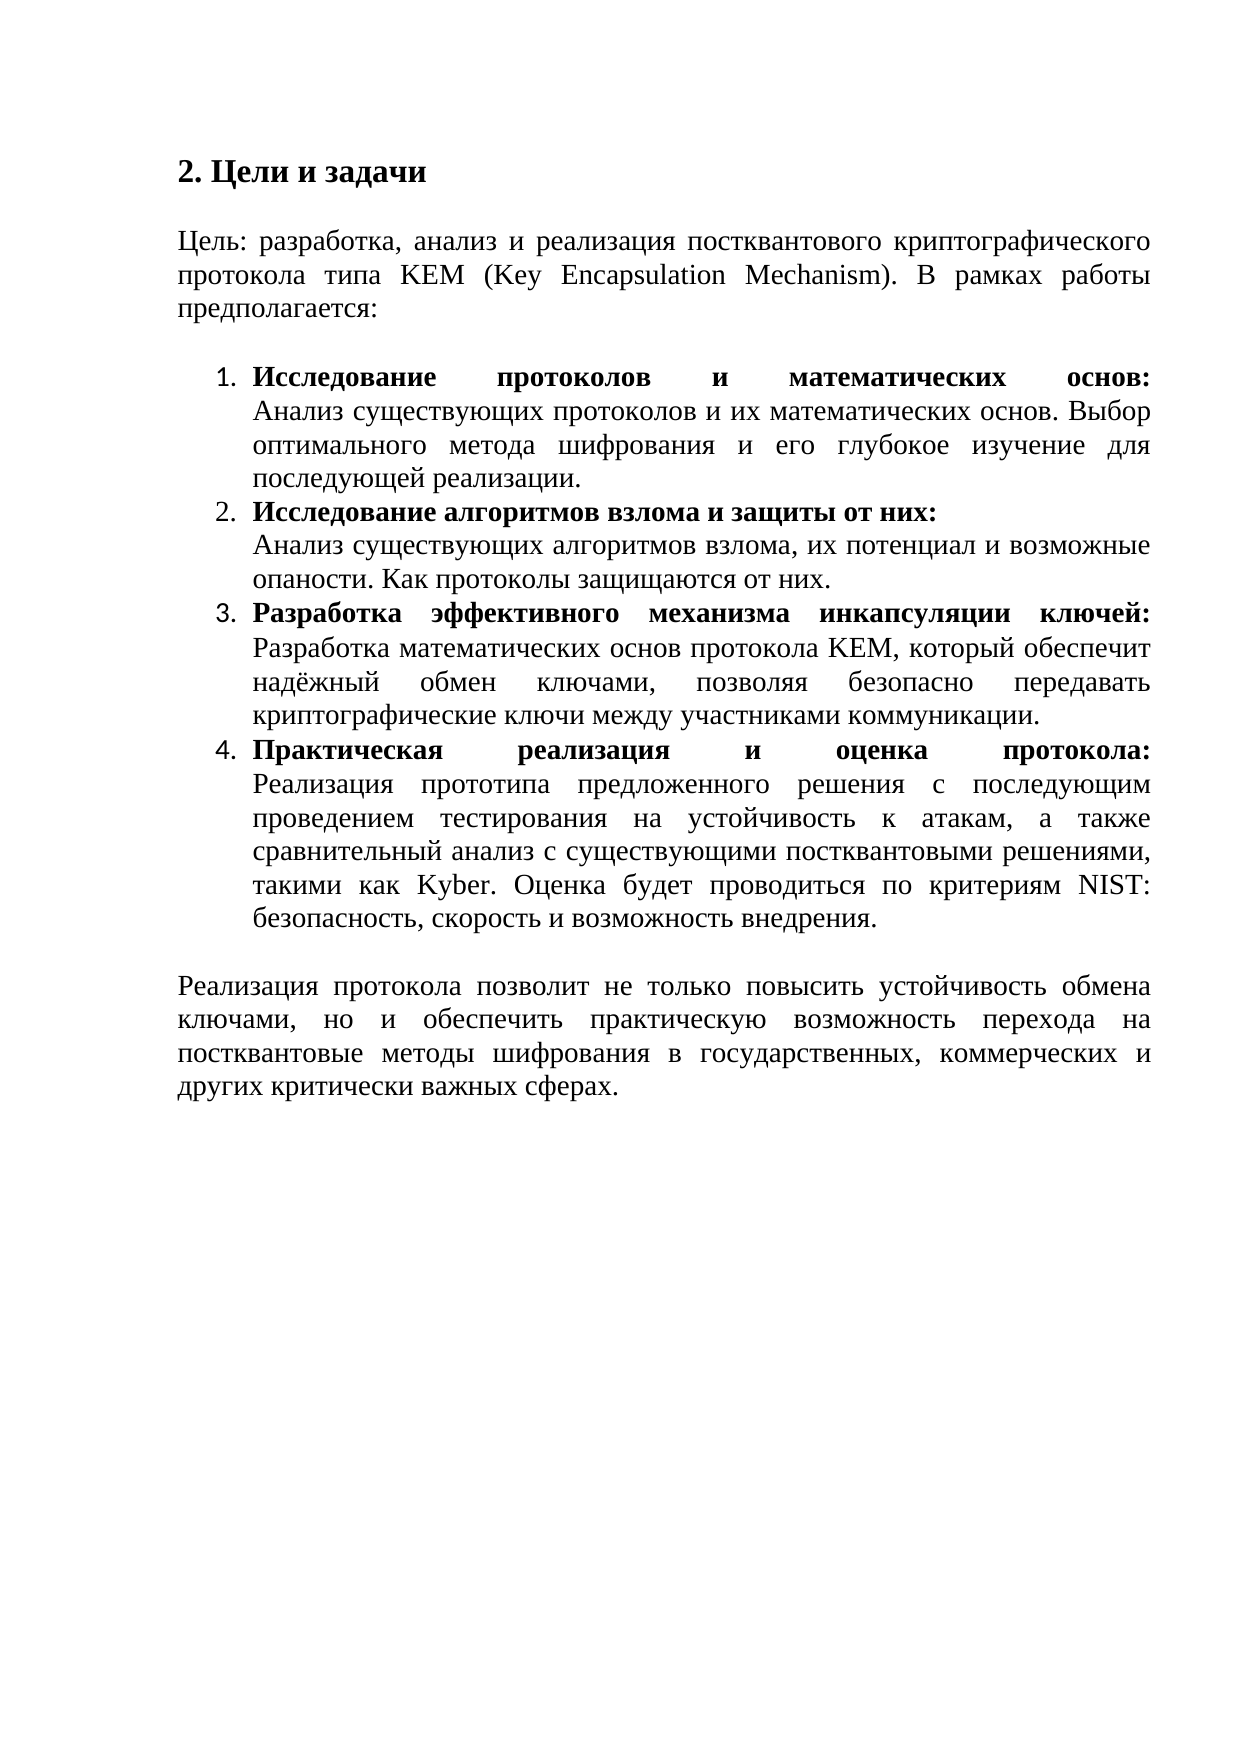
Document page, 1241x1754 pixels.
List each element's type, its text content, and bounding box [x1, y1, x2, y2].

list Практическая реализация и оценка протокола: Реализация прототипа предложенного решения с последующим проведением тестирования на устойчивость к атакам, а также сравнительный анализ с существующими постквантовыми решениями, такими как Kyber. Оценка будет проводиться по критериям NIST: безопасность, скорость и возможность внедрения. [215, 731, 1152, 934]
text Реализация протокола позволит не только повысить устойчивость обмена ключами, но и обеспечить практическую возможность перехода на постквантовые методы шифрования в государственных, коммерческих и других критически важных сферах. [177, 968, 1152, 1102]
list Исследование протоколов и математических основ: Анализ существующих протоколов и их математических основ. Выбор оптимального метода шифрования и его глубокое изучение для последующей реализации. [215, 358, 1152, 494]
list Разработка эффективного механизма инкапсуляции ключей: Разработка математических основ протокола KEM, который обеспечит надёжный обмен ключами, позволяя безопасно передавать криптографические ключи между участниками коммуникации. [215, 594, 1152, 731]
text Цель: разработка, анализ и реализация постквантового криптографического протокола типа KEM (Key Encapsulation Mechanism). В рамках работы предполагается: [177, 223, 1152, 324]
list Исследование алгоритмов взлома и защиты от них: [215, 494, 1152, 527]
list Анализ существующих алгоритмов взлома, их потенциал и возможные опаности. Как протоколы защищаются от них. [215, 527, 1152, 594]
text 2. Цели и задачи [177, 152, 1152, 190]
